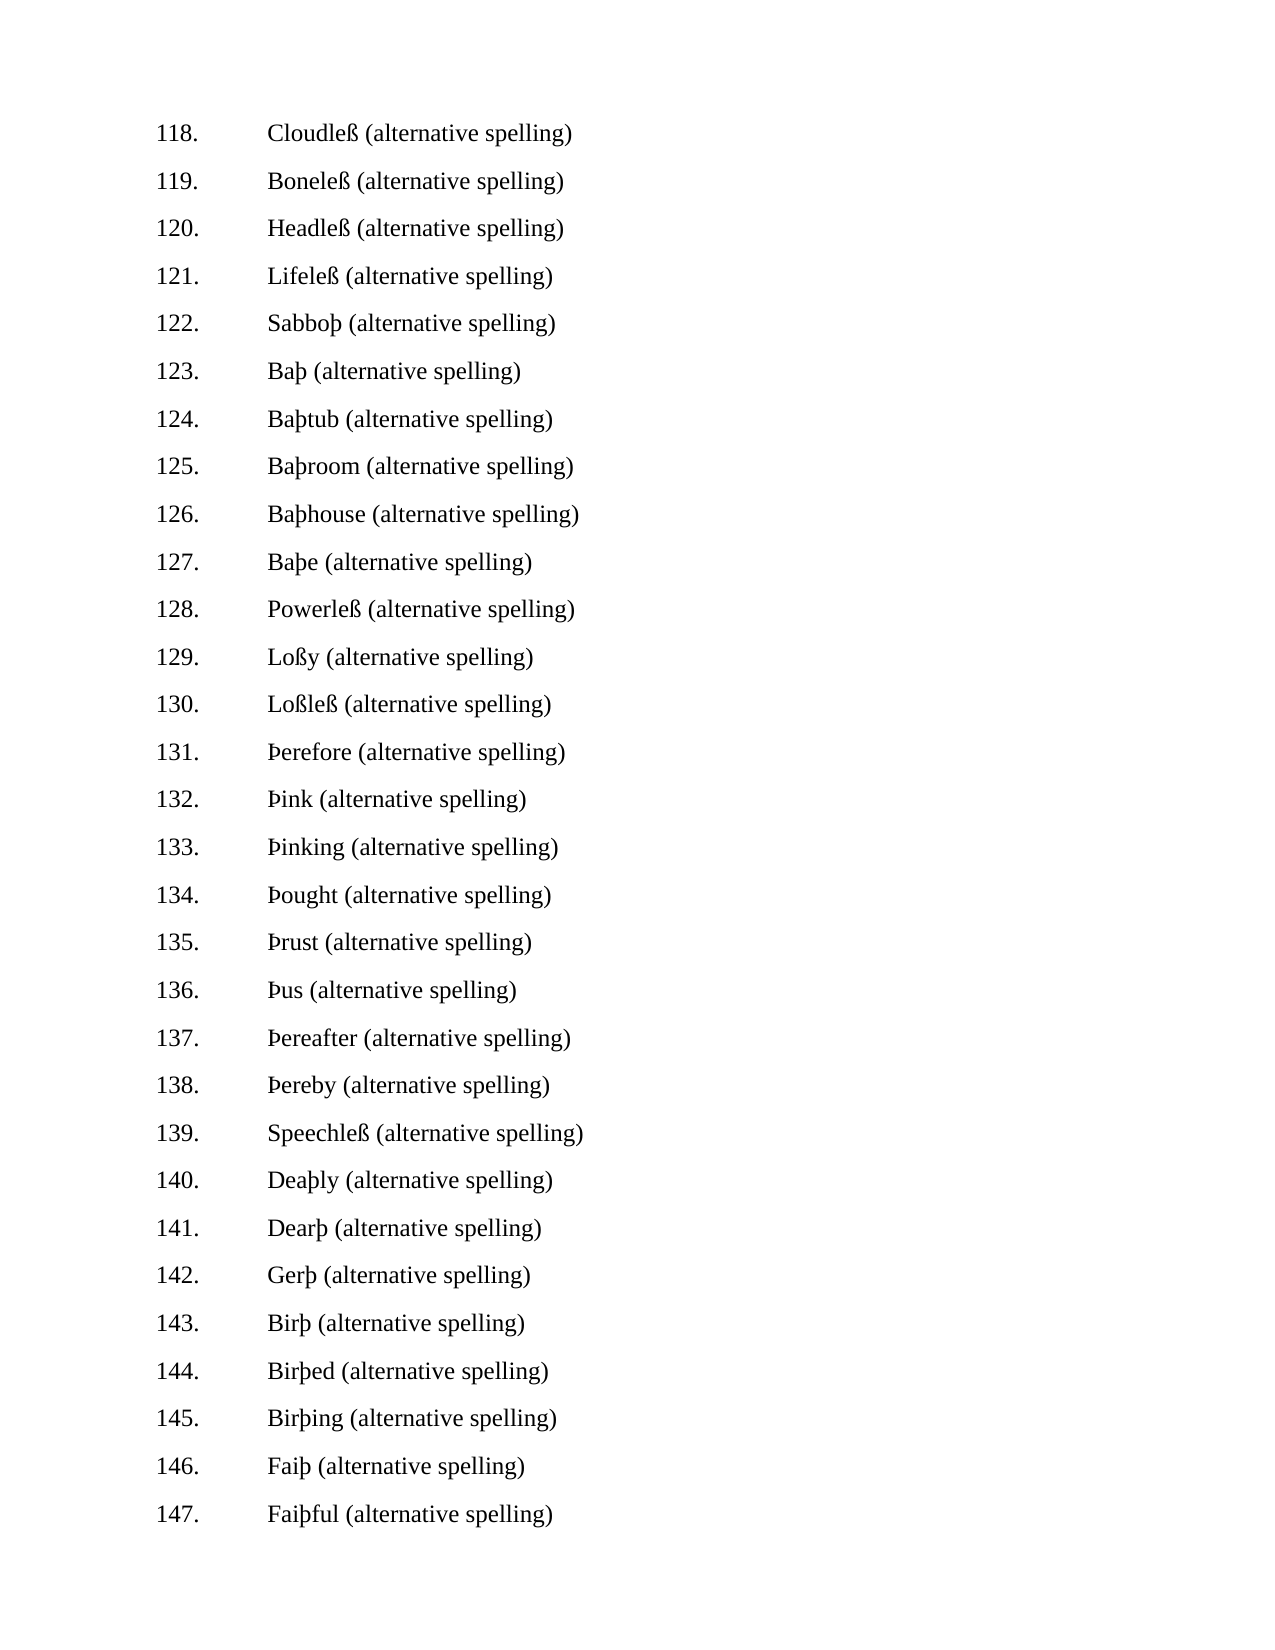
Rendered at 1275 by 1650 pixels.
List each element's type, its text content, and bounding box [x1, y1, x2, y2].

list Faiþ (alternative spelling) [156, 1451, 1157, 1480]
list Baþtub (alternative spelling) [156, 404, 1157, 432]
list Þought (alternative spelling) [156, 880, 1157, 908]
list Sabboþ (alternative spelling) [156, 308, 1157, 337]
list Þinking (alternative spelling) [156, 832, 1157, 861]
list Deaþly (alternative spelling) [156, 1165, 1157, 1194]
list Baþhouse (alternative spelling) [156, 499, 1157, 528]
list Headleß (alternative spelling) [156, 213, 1157, 242]
list Þink (alternative spelling) [156, 784, 1157, 813]
list Faiþful (alternative spelling) [156, 1499, 1157, 1527]
list Speechleß (alternative spelling) [156, 1118, 1157, 1147]
list Boneleß (alternative spelling) [156, 166, 1157, 194]
list Þereafter (alternative spelling) [156, 1023, 1157, 1051]
list Loßleß (alternative spelling) [156, 689, 1157, 718]
list Baþe (alternative spelling) [156, 547, 1157, 575]
list Þereby (alternative spelling) [156, 1070, 1157, 1099]
list Baþ (alternative spelling) [156, 356, 1157, 385]
list Powerleß (alternative spelling) [156, 594, 1157, 623]
list Cloudleß (alternative spelling) [156, 118, 1157, 147]
list Þerefore (alternative spelling) [156, 737, 1157, 766]
list Birþing (alternative spelling) [156, 1403, 1157, 1432]
list Birþed (alternative spelling) [156, 1356, 1157, 1384]
list Loßy (alternative spelling) [156, 642, 1157, 671]
list Baþroom (alternative spelling) [156, 451, 1157, 480]
list Þrust (alternative spelling) [156, 927, 1157, 956]
list Birþ (alternative spelling) [156, 1308, 1157, 1337]
list Gerþ (alternative spelling) [156, 1261, 1157, 1289]
list Lifeleß (alternative spelling) [156, 261, 1157, 290]
list Þus (alternative spelling) [156, 975, 1157, 1004]
list Dearþ (alternative spelling) [156, 1213, 1157, 1242]
